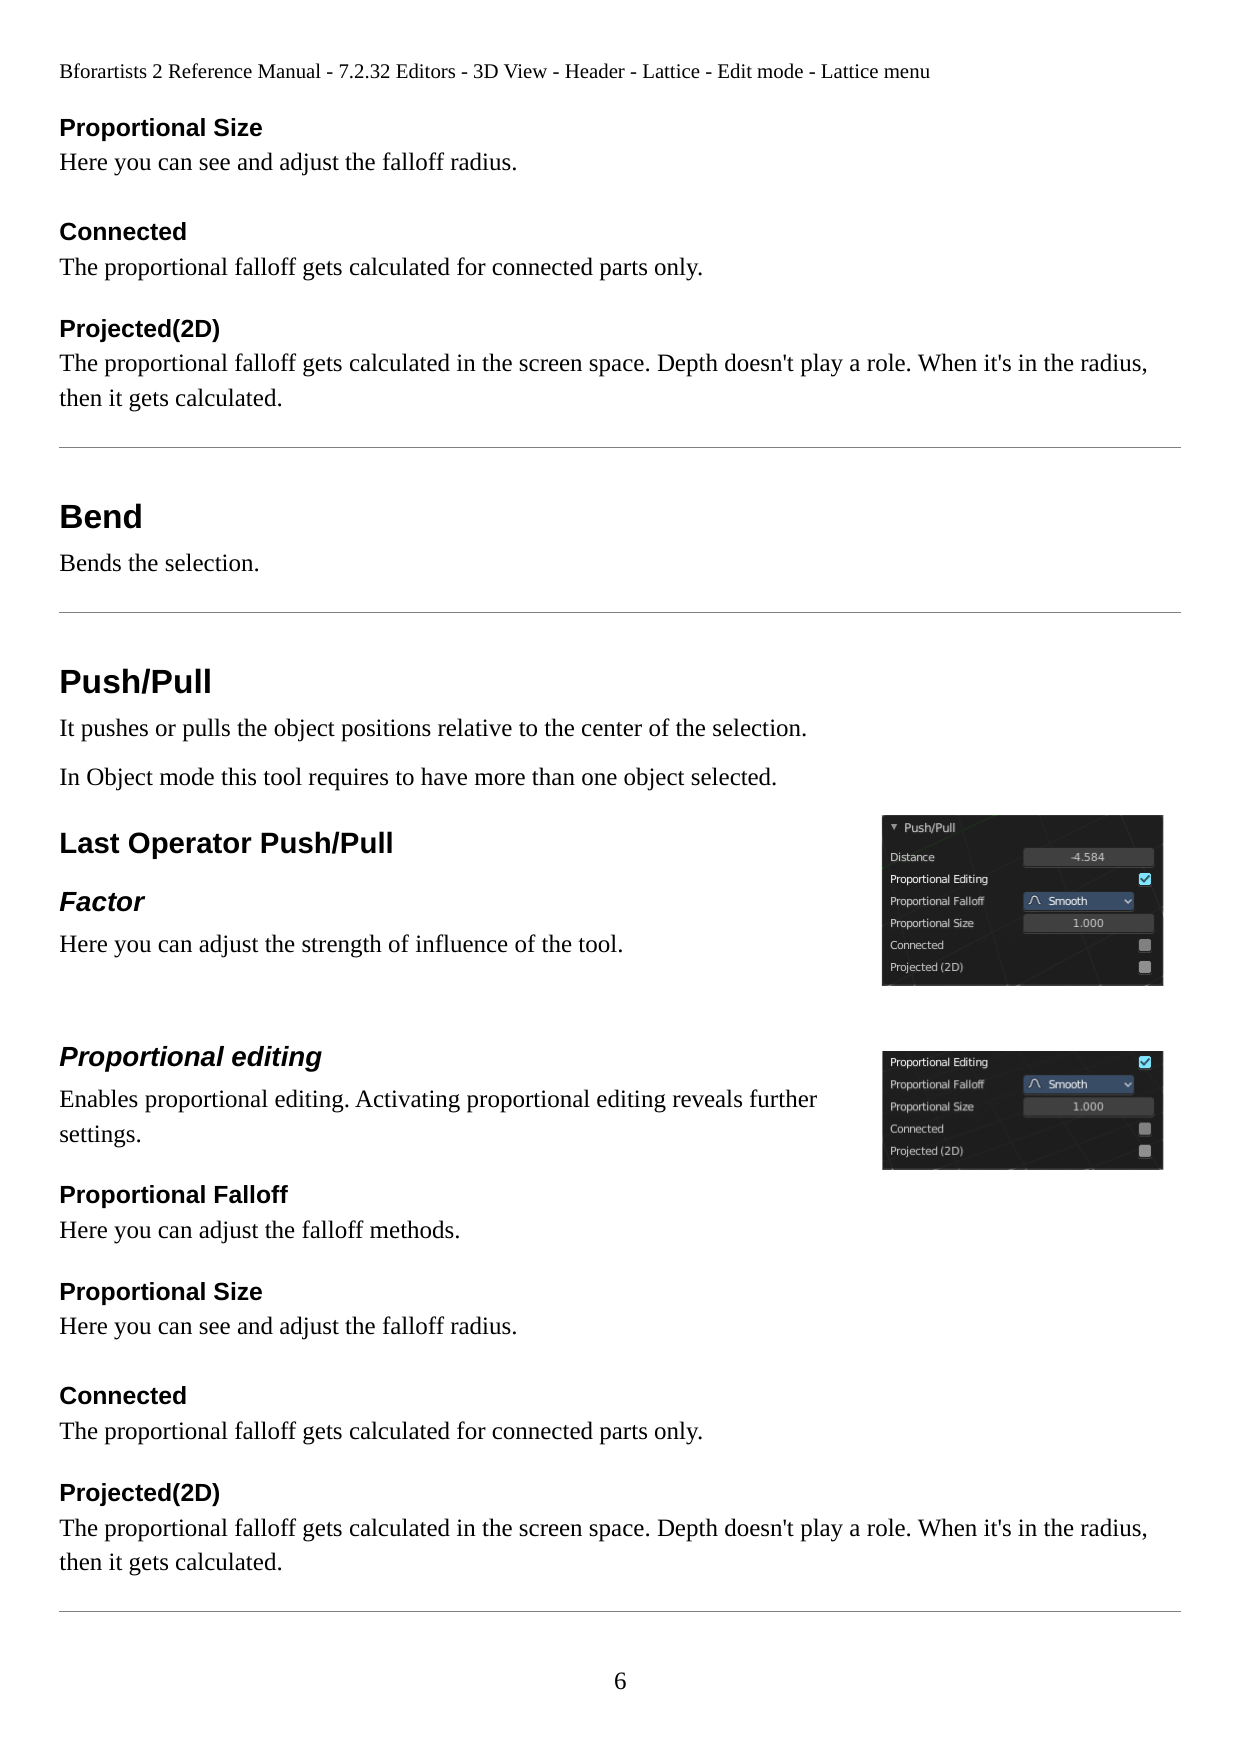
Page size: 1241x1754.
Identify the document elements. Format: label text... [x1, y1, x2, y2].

text Here you can adjust the strength of influence of the tool. [59, 929, 881, 958]
text The proportional falloff gets calculated in the screen space. Depth doesn't play a role. When it's in the radius, then it gets calculated. [59, 348, 1181, 412]
text Here you can see and adjust the falloff radius. [59, 1311, 1181, 1340]
subtitle [1164, 885, 1181, 917]
subtitle Projected(2D) [59, 1478, 1181, 1506]
subtitle Connected [59, 1381, 1181, 1410]
subtitle Proportional editing [59, 1040, 1181, 1072]
text It pushes or pulls the object positions relative to the center of the selection. [59, 713, 1181, 742]
subtitle Last Operator Push/Pull [59, 826, 881, 860]
subtitle Proportional Size [59, 113, 1181, 141]
subtitle Proportional Size [59, 1277, 1181, 1305]
text The proportional falloff gets calculated for connected parts only. [59, 252, 1181, 281]
text Bends the selection. [59, 548, 1181, 577]
subtitle Projected(2D) [59, 314, 1181, 342]
text Here you can see and adjust the falloff radius. [59, 147, 1181, 176]
subtitle [1164, 826, 1181, 860]
text In Object mode this tool requires to have more than one object selected. [59, 762, 1181, 791]
text Enables proportional editing. Activating proportional editing reveals further settings. [59, 1084, 882, 1147]
subtitle Push/Pull [59, 662, 1181, 701]
picture [881, 815, 1164, 986]
subtitle Bend [59, 497, 1181, 536]
text The proportional falloff gets calculated in the screen space. Depth doesn't play a role. When it's in the radius, then it gets calculated. [59, 1513, 1181, 1576]
subtitle Factor [59, 885, 881, 917]
subtitle Connected [59, 217, 1181, 246]
text Here you can adjust the falloff methods. [59, 1215, 1181, 1244]
picture [882, 1051, 1164, 1170]
subtitle Proportional Falloff [59, 1180, 1181, 1209]
text The proportional falloff gets calculated for connected parts only. [59, 1416, 1181, 1445]
